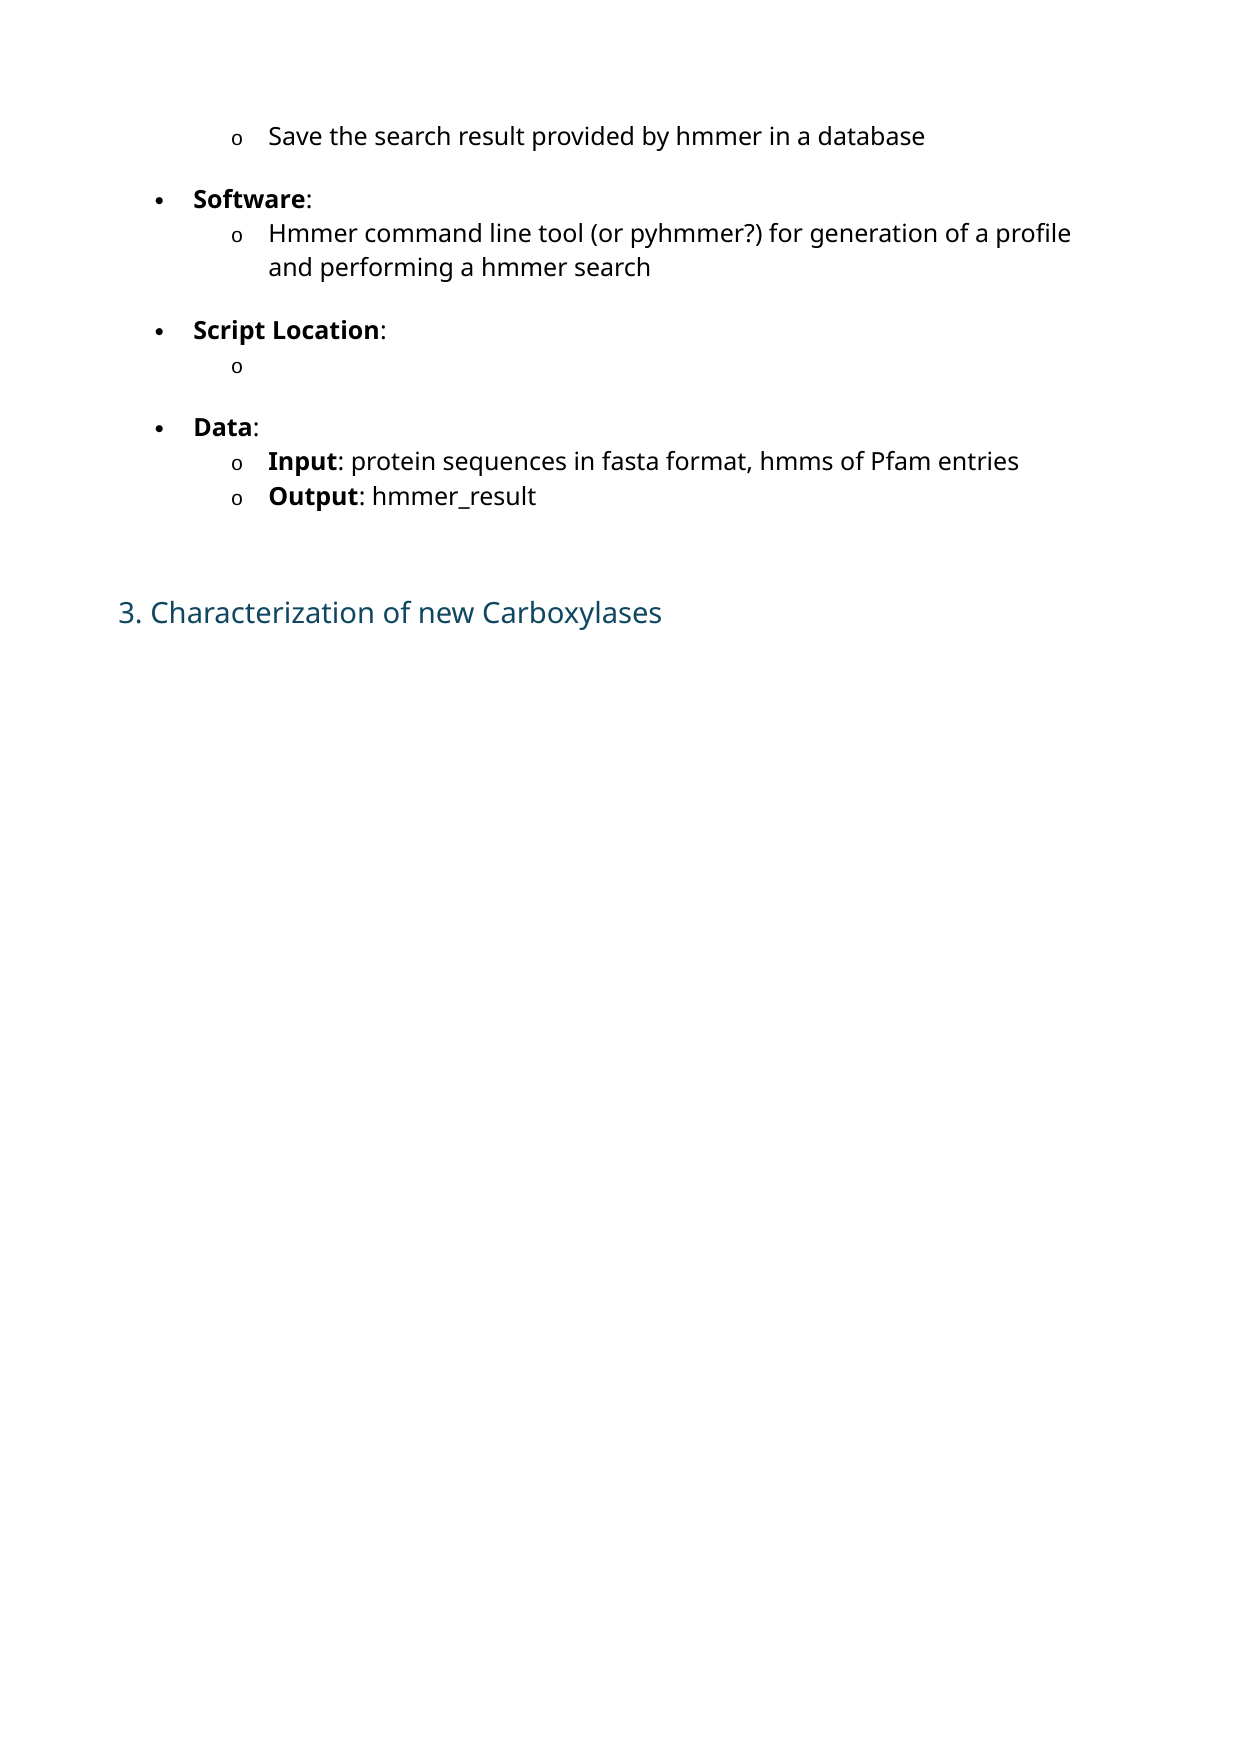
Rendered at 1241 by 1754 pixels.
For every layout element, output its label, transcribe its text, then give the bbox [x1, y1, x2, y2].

subtitle 3. Characterization of new Carboxylases [118, 592, 1122, 632]
list Software: [156, 181, 1122, 215]
list Script Location: [156, 313, 1122, 347]
list Data: [156, 410, 1122, 444]
list Output: hmmer_result [231, 478, 1122, 512]
list Hmmer command line tool (or pyhmmer?) for generation of a profile and performing a hmmer search [231, 215, 1122, 283]
list Input: protein sequences in fasta format, hmms of Pfam entries [231, 444, 1122, 478]
list Save the search result provided by hmmer in a database [231, 118, 1122, 152]
